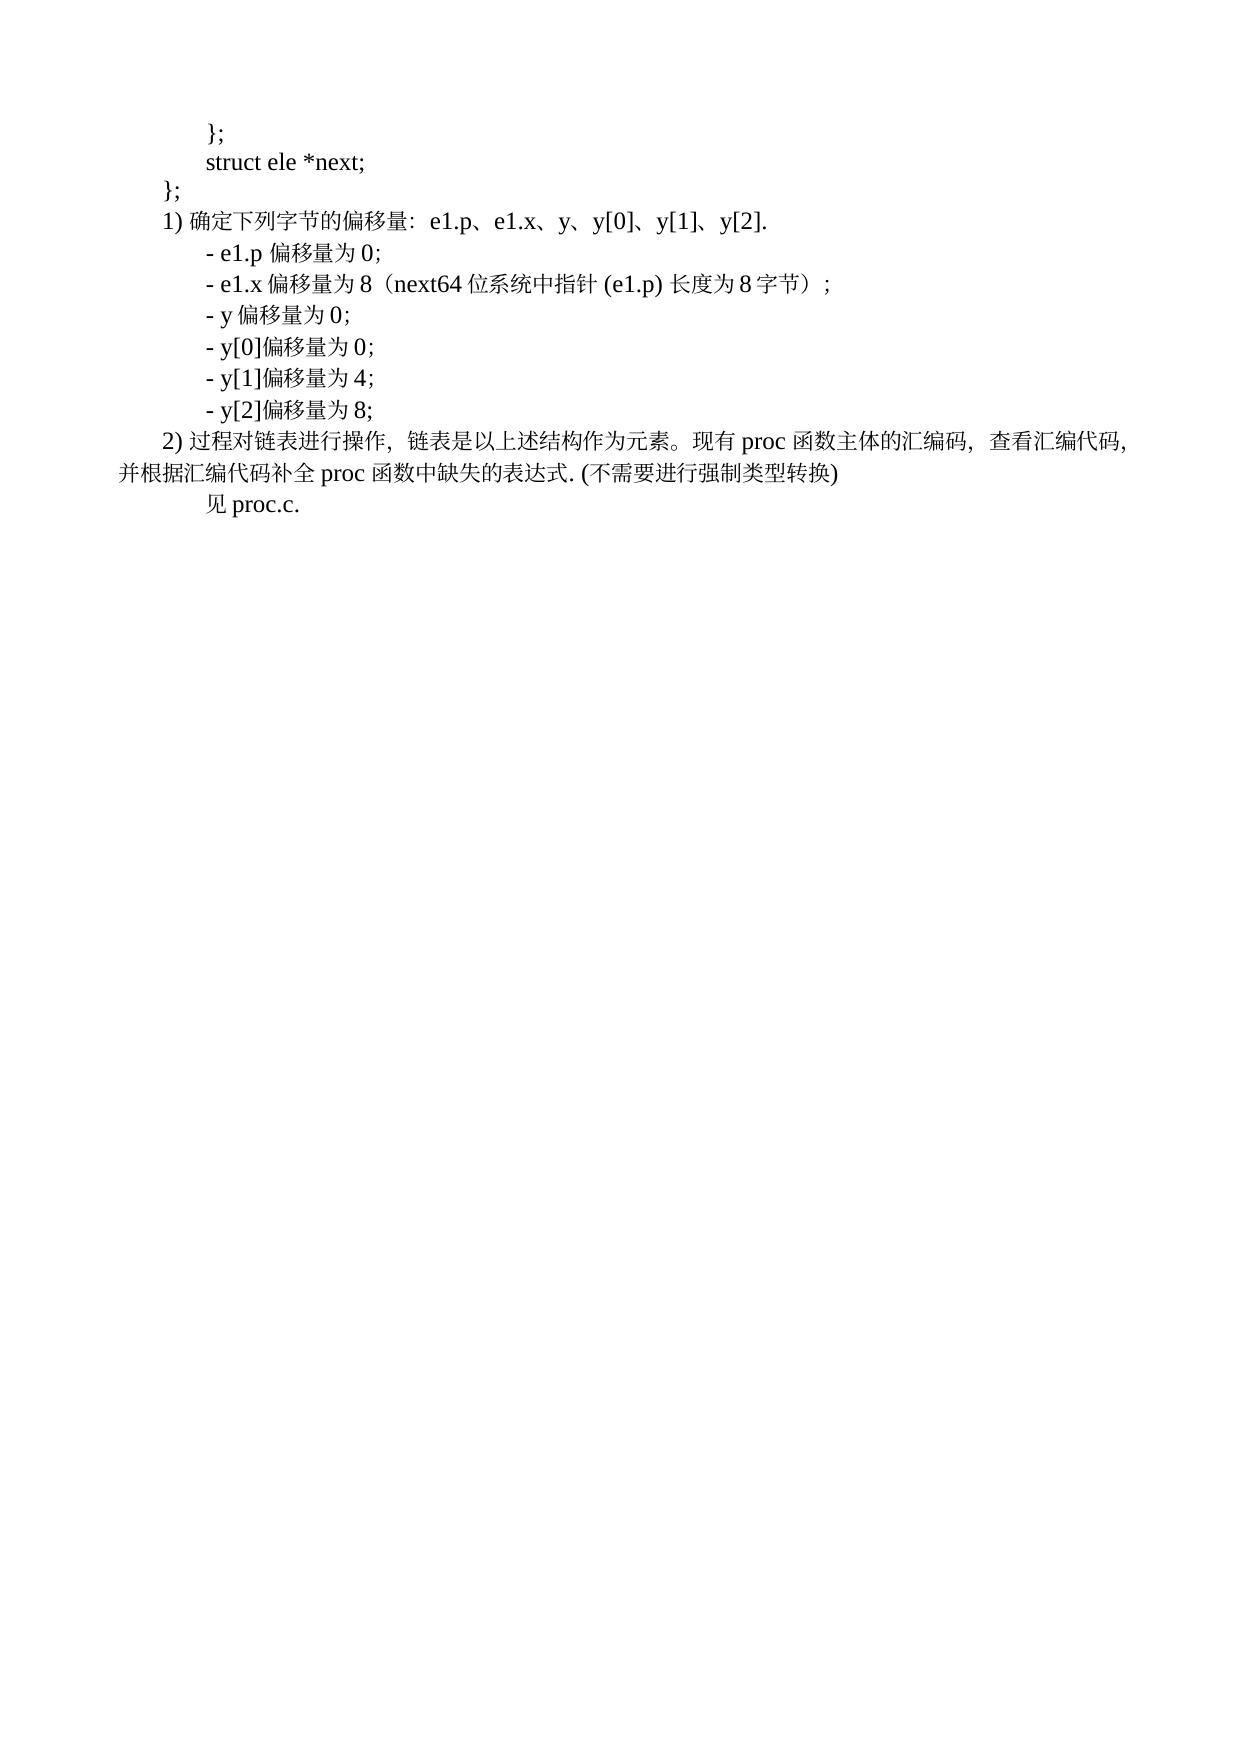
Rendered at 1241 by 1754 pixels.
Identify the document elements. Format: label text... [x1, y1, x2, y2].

text - e1.x偏移量为8（next64位系统中指针 (e1.p) 长度为8字节）； [118, 267, 1122, 299]
text - y偏移量为0； [118, 299, 1122, 330]
text - y[1]偏移量为4； [118, 362, 1122, 393]
text struct ele *next; [118, 147, 1122, 176]
text 见proc.c. [118, 487, 1122, 519]
text - y[2]偏移量为8; [118, 393, 1122, 424]
text - y[0]偏移量为0； [118, 330, 1122, 362]
text }; [118, 176, 1122, 204]
text - e1.p 偏移量为0； [118, 236, 1122, 267]
text 1) 确定下列字节的偏移量：e1.p、e1.x、y、y[0]、y[1]、y[2]. [118, 204, 1122, 236]
text }; [118, 118, 1122, 147]
text 2) 过程对链表进行操作，链表是以上述结构作为元素。现有 proc 函数主体的汇编码，查看汇编代码，并根据汇编代码补全 proc 函数中缺失的表达式. (不需要进行强制类型转换) [118, 424, 1122, 487]
